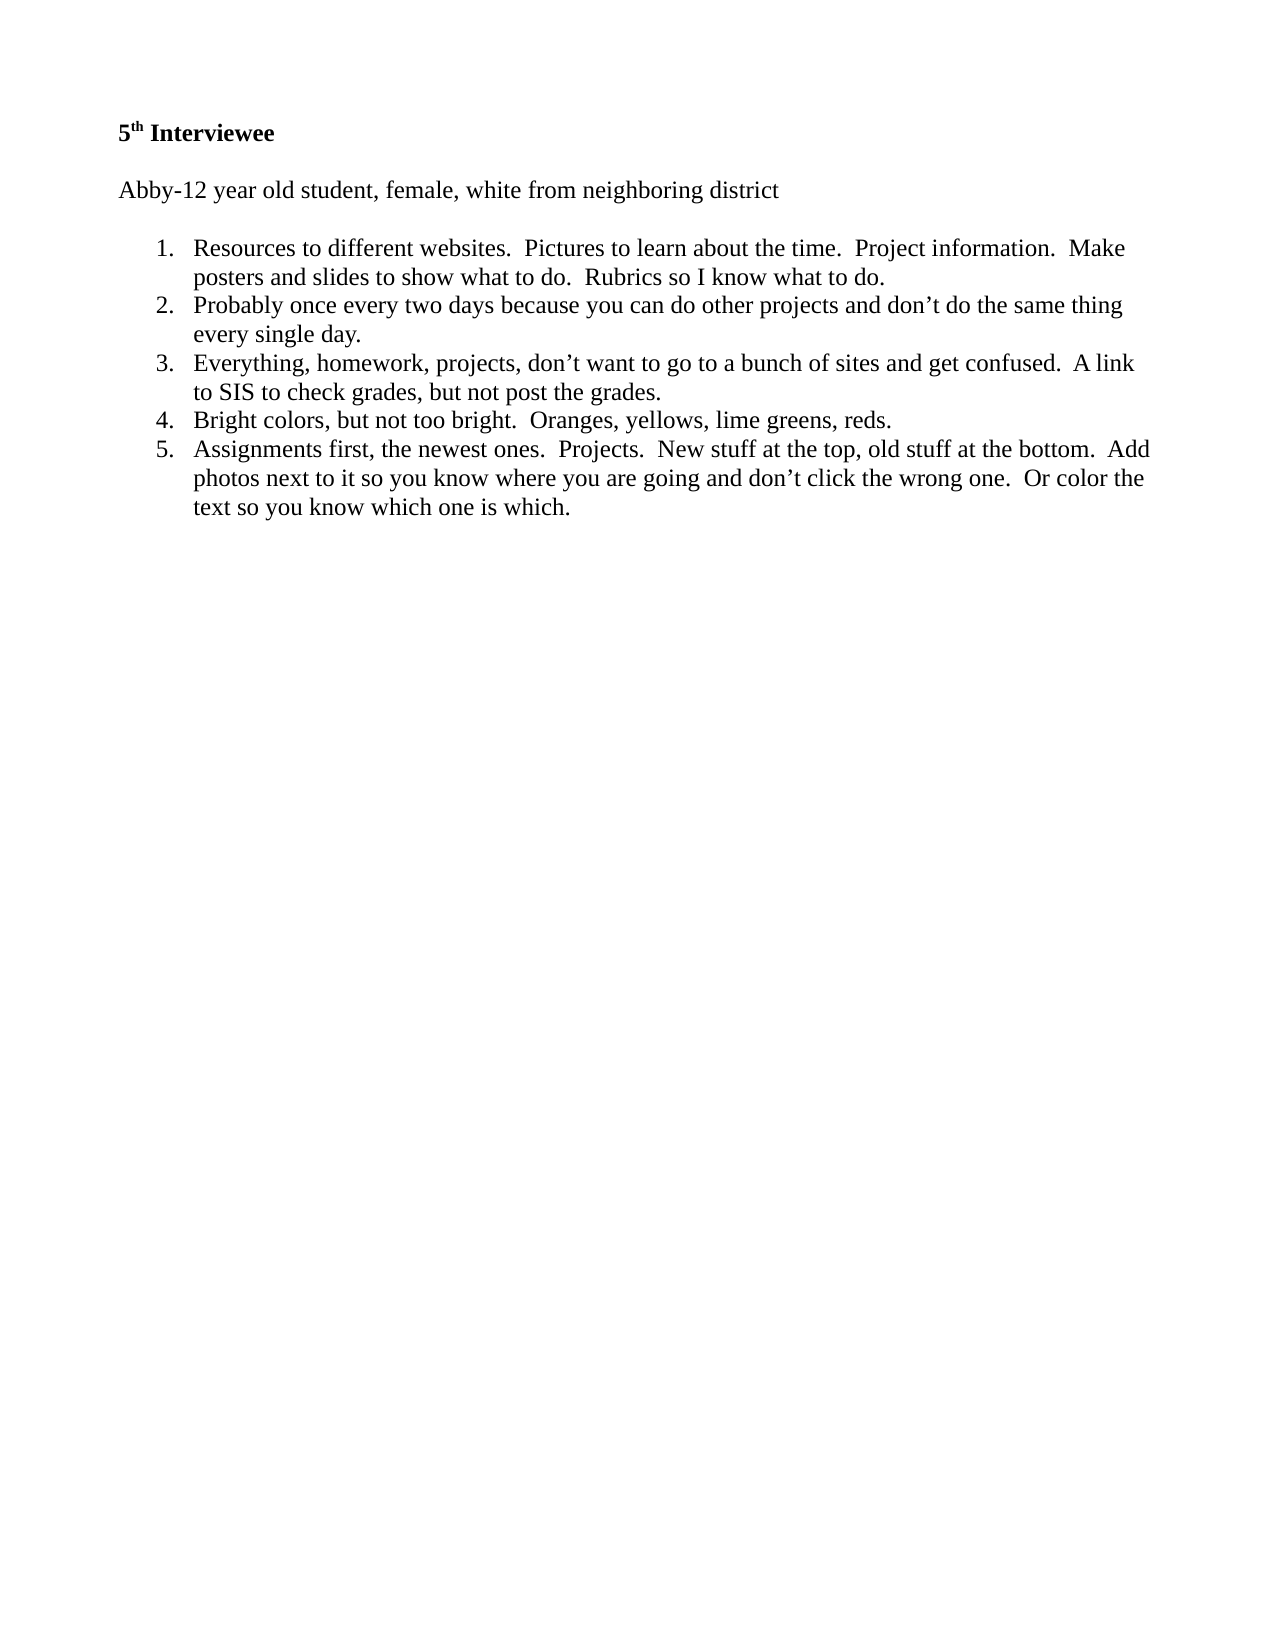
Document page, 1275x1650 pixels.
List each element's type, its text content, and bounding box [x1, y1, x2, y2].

list Bright colors, but not too bright. Oranges, yellows, lime greens, reds. [156, 406, 1157, 434]
list Everything, homework, projects, don’t want to go to a bunch of sites and get confused. A link to SIS to check grades, but not post the grades. [156, 348, 1157, 406]
text Abby-12 year old student, female, white from neighboring district [118, 176, 1157, 204]
list Probably once every two days because you can do other projects and don’t do the same thing every single day. [156, 291, 1157, 348]
list Assignments first, the newest ones. Projects. New stuff at the top, old stuff at the bottom. Add photos next to it so you know where you are going and don’t click the wrong one. Or color the text so you know which one is which. [156, 434, 1157, 521]
text 5th Interviewee [118, 118, 1157, 147]
list Resources to different websites. Pictures to learn about the time. Project information. Make posters and slides to show what to do. Rubrics so I know what to do. [156, 233, 1157, 291]
